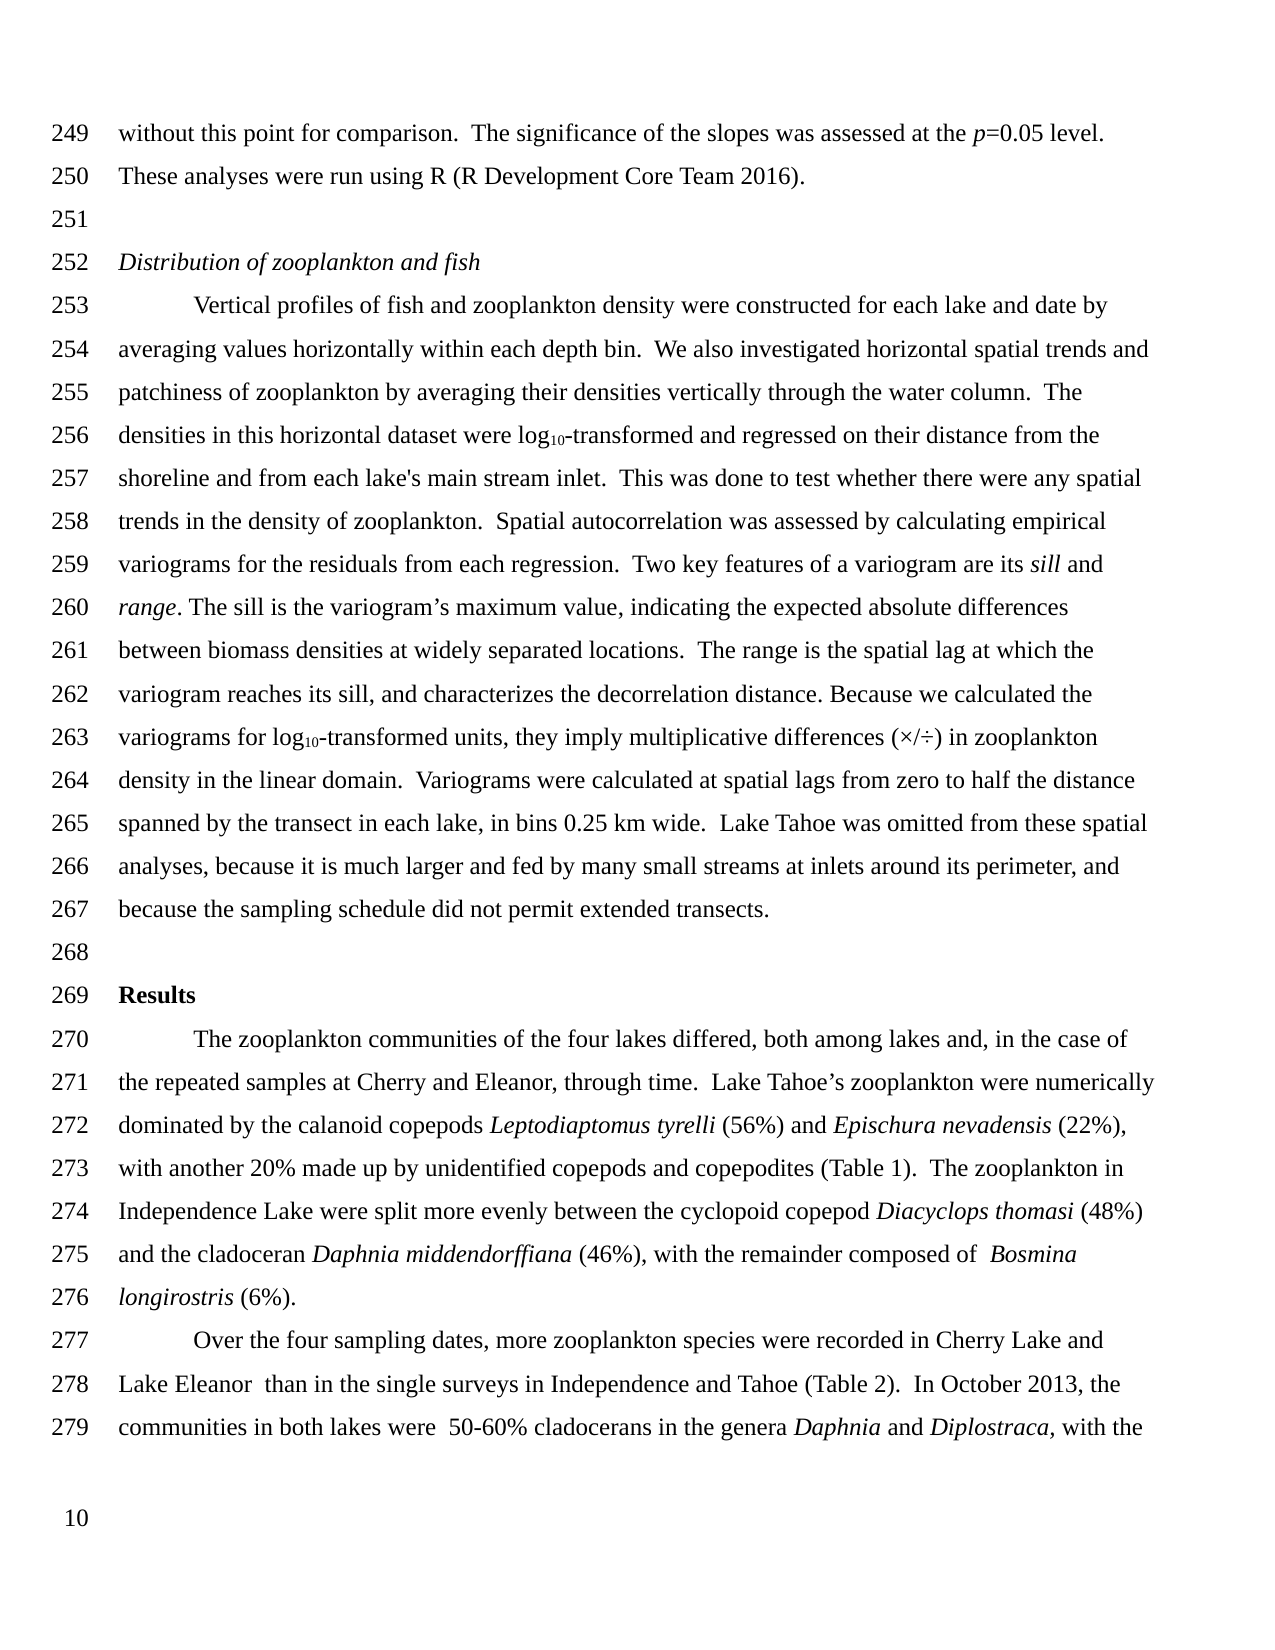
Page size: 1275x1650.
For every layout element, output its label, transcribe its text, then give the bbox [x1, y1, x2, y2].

text Distribution of zooplankton and fish [118, 247, 1157, 276]
text Vertical profiles of fish and zooplankton density were constructed for each lake and date by averaging values horizontally within each depth bin. We also investigated horizontal spatial trends and patchiness of zooplankton by averaging their densities vertically through the water column. The densities in this horizontal dataset were log10-transformed and regressed on their distance from the shoreline and from each lake's main stream inlet. This was done to test whether there were any spatial trends in the density of zooplankton. Spatial autocorrelation was assessed by calculating empirical variograms for the residuals from each regression. Two key features of a variogram are its sill and range. The sill is the variogram’s maximum value, indicating the expected absolute differences between biomass densities at widely separated locations. The range is the spatial lag at which the variogram reaches its sill, and characterizes the decorrelation distance. Because we calculated the variograms for log10-transformed units, they imply multiplicative differences (×/÷) in zooplankton density in the linear domain. Variograms were calculated at spatial lags from zero to half the distance spanned by the transect in each lake, in bins 0.25 km wide. Lake Tahoe was omitted from these spatial analyses, because it is much larger and fed by many small streams at inlets around its perimeter, and because the sampling schedule did not permit extended transects. [118, 291, 1157, 923]
text without this point for comparison. The significance of the slopes was assessed at the p=0.05 level. These analyses were run using R (R Development Core Team 2016)⁠. [118, 118, 1157, 190]
text Results [118, 981, 1157, 1009]
text The zooplankton communities of the four lakes differed, both among lakes and, in the case of the repeated samples at Cherry and Eleanor, through time. Lake Tahoe’s zooplankton were numerically dominated by the calanoid copepods Leptodiaptomus tyrelli (56%) and Epischura nevadensis (22%), with another 20% made up by unidentified copepods and copepodites (Table 1). The zooplankton in Independence Lake were split more evenly between the cyclopoid copepod Diacyclops thomasi (48%) and the cladoceran Daphnia middendorffiana (46%), with the remainder composed of Bosmina longirostris (6%). [118, 1024, 1157, 1311]
text Over the four sampling dates, more zooplankton species were recorded in Cherry Lake and Lake Eleanor than in the single surveys in Independence and Tahoe (Table 2). In October 2013, the communities in both lakes were 50-60% cladocerans in the genera Daphnia and Diplostraca, with the [118, 1326, 1157, 1441]
